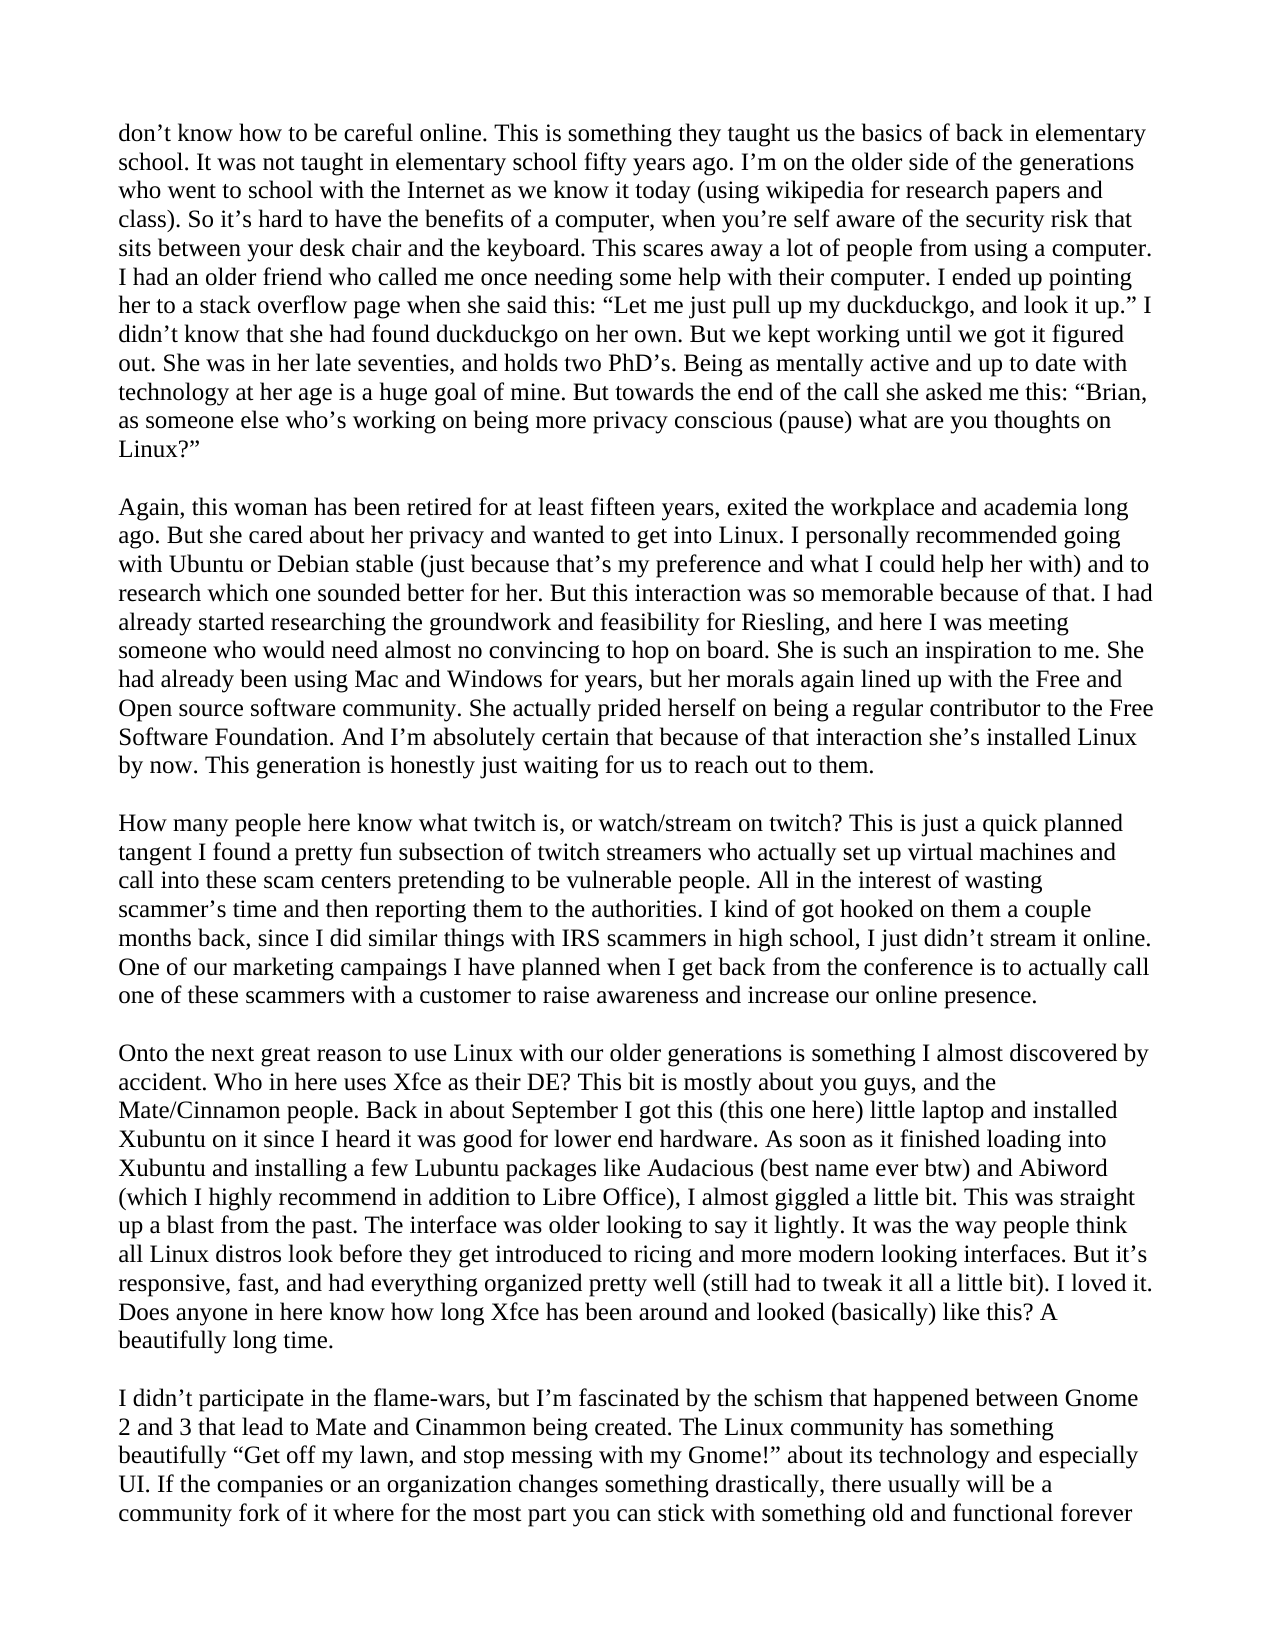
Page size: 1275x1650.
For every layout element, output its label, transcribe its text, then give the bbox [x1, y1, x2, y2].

text I didn’t participate in the flame-wars, but I’m fascinated by the schism that happened between Gnome 2 and 3 that lead to Mate and Cinammon being created. The Linux community has something beautifully “Get off my lawn, and stop messing with my Gnome!” about its technology and especially UI. If the companies or an organization changes something drastically, there usually will be a community fork of it where for the most part you can stick with something old and functional forever [118, 1383, 1157, 1527]
text Onto the next great reason to use Linux with our older generations is something I almost discovered by accident. Who in here uses Xfce as their DE? This bit is mostly about you guys, and the Mate/Cinnamon people. Back in about September I got this (this one here) little laptop and installed Xubuntu on it since I heard it was good for lower end hardware. As soon as it finished loading into Xubuntu and installing a few Lubuntu packages like Audacious (best name ever btw) and Abiword (which I highly recommend in addition to Libre Office), I almost giggled a little bit. This was straight up a blast from the past. The interface was older looking to say it lightly. It was the way people think all Linux distros look before they get introduced to ricing and more modern looking interfaces. But it’s responsive, fast, and had everything organized pretty well (still had to tweak it all a little bit). I loved it. Does anyone in here know how long Xfce has been around and looked (basically) like this? A beautifully long time. [118, 1038, 1157, 1354]
text How many people here know what twitch is, or watch/stream on twitch? This is just a quick planned tangent I found a pretty fun subsection of twitch streamers who actually set up virtual machines and call into these scam centers pretending to be vulnerable people. All in the interest of wasting scammer’s time and then reporting them to the authorities. I kind of got hooked on them a couple months back, since I did similar things with IRS scammers in high school, I just didn’t stream it online. One of our marketing campaings I have planned when I get back from the conference is to actually call one of these scammers with a customer to raise awareness and increase our online presence. [118, 808, 1157, 1009]
text don’t know how to be careful online. This is something they taught us the basics of back in elementary school. It was not taught in elementary school fifty years ago. I’m on the older side of the generations who went to school with the Internet as we know it today (using wikipedia for research papers and class). So it’s hard to have the benefits of a computer, when you’re self aware of the security risk that sits between your desk chair and the keyboard. This scares away a lot of people from using a computer. [118, 118, 1157, 262]
text I had an older friend who called me once needing some help with their computer. I ended up pointing her to a stack overflow page when she said this: “Let me just pull up my duckduckgo, and look it up.” I didn’t know that she had found duckduckgo on her own. But we kept working until we got it figured out. She was in her late seventies, and holds two PhD’s. Being as mentally active and up to date with technology at her age is a huge goal of mine. But towards the end of the call she asked me this: “Brian, as someone else who’s working on being more privacy conscious (pause) what are you thoughts on Linux?” [118, 262, 1157, 463]
text Again, this woman has been retired for at least fifteen years, exited the workplace and academia long ago. But she cared about her privacy and wanted to get into Linux. I personally recommended going with Ubuntu or Debian stable (just because that’s my preference and what I could help her with) and to research which one sounded better for her. But this interaction was so memorable because of that. I had already started researching the groundwork and feasibility for Riesling, and here I was meeting someone who would need almost no convincing to hop on board. She is such an inspiration to me. She had already been using Mac and Windows for years, but her morals again lined up with the Free and Open source software community. She actually prided herself on being a regular contributor to the Free Software Foundation. And I’m absolutely certain that because of that interaction she’s installed Linux by now. This generation is honestly just waiting for us to reach out to them. [118, 492, 1157, 779]
